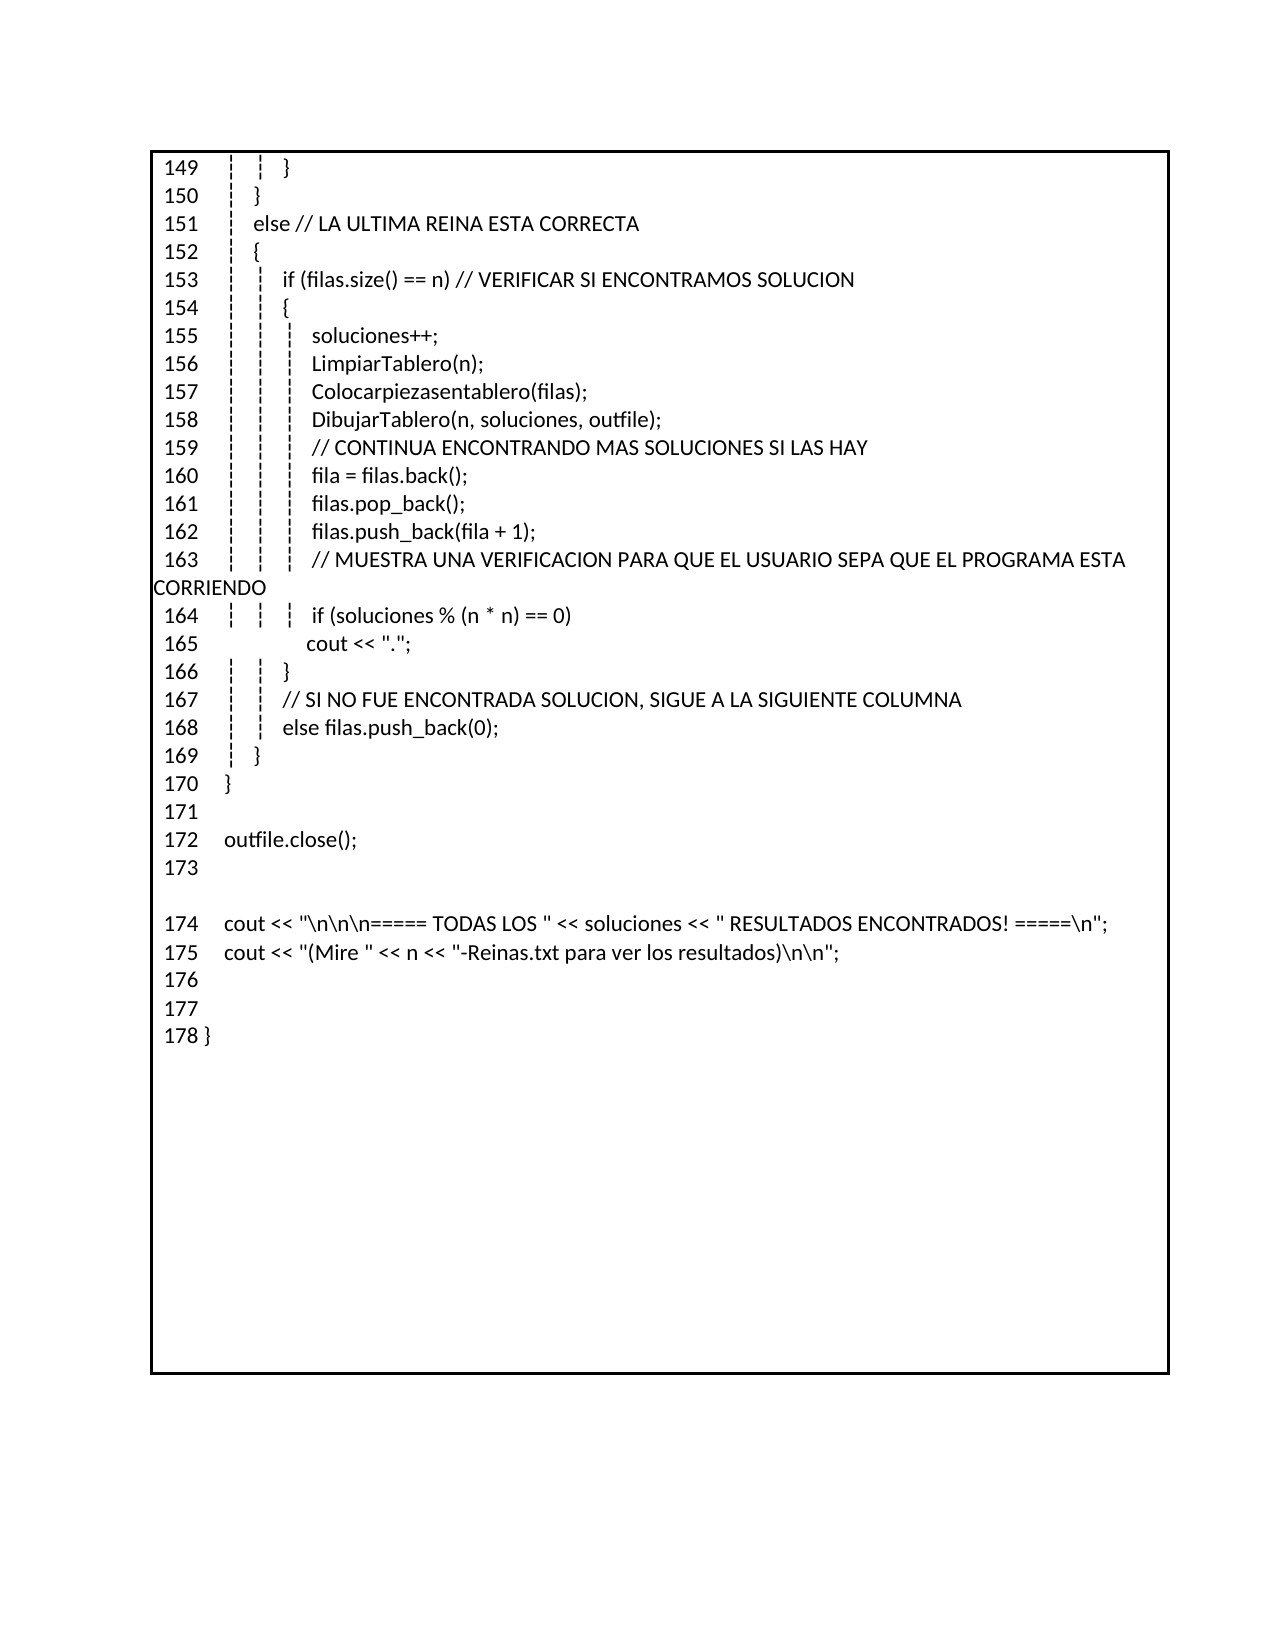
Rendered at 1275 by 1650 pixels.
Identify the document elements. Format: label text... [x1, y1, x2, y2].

text 171 [153, 797, 1167, 826]
text 159 ┆ ┆ ┆ // CONTINUA ENCONTRANDO MAS SOLUCIONES SI LAS HAY [153, 433, 1167, 461]
text 155 ┆ ┆ ┆ soluciones++; [153, 321, 1167, 349]
text 153 ┆ ┆ if (filas.size() == n) // VERIFICAR SI ENCONTRAMOS SOLUCION [153, 265, 1167, 293]
text 178 } [153, 1022, 1167, 1050]
text 162 ┆ ┆ ┆ filas.push_back(fila + 1); [153, 517, 1167, 545]
text 177 [153, 994, 1167, 1022]
text 163 ┆ ┆ ┆ // MUESTRA UNA VERIFICACION PARA QUE EL USUARIO SEPA QUE EL PROGRAMA ESTA CORRIENDO [153, 545, 1167, 601]
text 160 ┆ ┆ ┆ fila = filas.back(); [153, 461, 1167, 489]
text 157 ┆ ┆ ┆ Colocarpiezasentablero(filas); [153, 377, 1167, 405]
text 175 cout << "(Mire " << n << "-Reinas.txt para ver los resultados)\n\n"; [153, 938, 1167, 966]
text 164 ┆ ┆ ┆ if (soluciones % (n * n) == 0) [153, 601, 1167, 629]
text 176 [153, 966, 1167, 994]
text 167 ┆ ┆ // SI NO FUE ENCONTRADA SOLUCION, SIGUE A LA SIGUIENTE COLUMNA [153, 685, 1167, 713]
text 169 ┆ } [153, 741, 1167, 769]
text 151 ┆ else // LA ULTIMA REINA ESTA CORRECTA [153, 209, 1167, 237]
text 168 ┆ ┆ else filas.push_back(0); [153, 713, 1167, 741]
text 154 ┆ ┆ { [153, 293, 1167, 321]
text 150 ┆ } [153, 181, 1167, 209]
text 174 cout << "\n\n\n===== TODAS LOS " << soluciones << " RESULTADOS ENCONTRADOS! =====\n"; [153, 909, 1167, 938]
text 152 ┆ { [153, 237, 1167, 265]
text 156 ┆ ┆ ┆ LimpiarTablero(n); [153, 349, 1167, 377]
text 149 ┆ ┆ } [153, 153, 1167, 181]
text 173 [153, 853, 1167, 882]
text 166 ┆ ┆ } [153, 657, 1167, 685]
text 161 ┆ ┆ ┆ filas.pop_back(); [153, 489, 1167, 517]
text 158 ┆ ┆ ┆ DibujarTablero(n, soluciones, outfile); [153, 405, 1167, 433]
text 172 outfile.close(); [153, 826, 1167, 853]
text 170 } [153, 769, 1167, 797]
text 165 cout << "."; [153, 629, 1167, 657]
